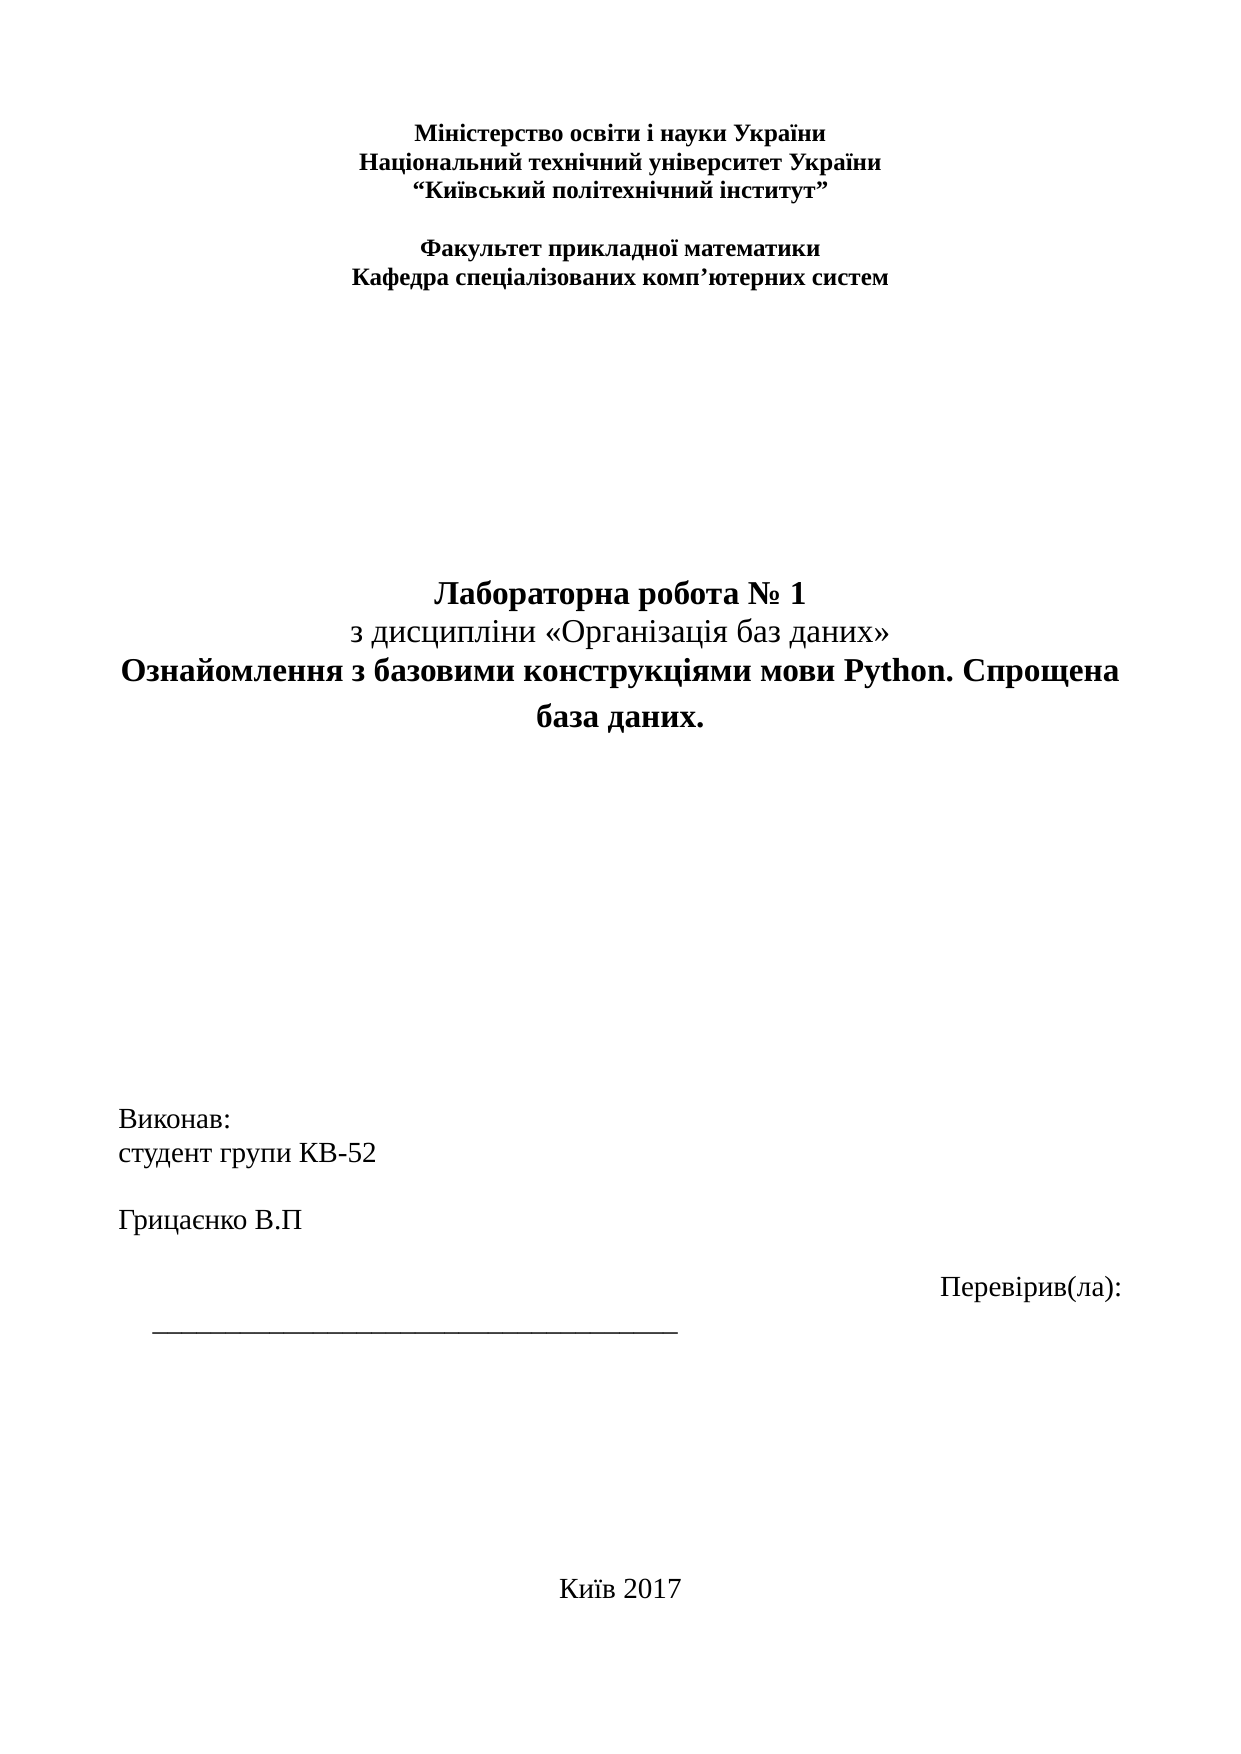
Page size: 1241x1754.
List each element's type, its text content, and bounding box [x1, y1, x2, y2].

text Ознайомлення з базовими конструкціями мови Python. Спрощена база даних. [118, 650, 1122, 734]
text Факультет прикладної математики [118, 233, 1122, 262]
text Київ 2017 [118, 1571, 1122, 1605]
text Перевірив(ла): [118, 1269, 1122, 1303]
text ____________________________________ [118, 1303, 1122, 1370]
text студент групи КВ-52 [118, 1135, 1122, 1169]
text з дисципліни «Організація баз даних» [118, 612, 1122, 650]
text Виконав: [118, 1102, 1122, 1135]
text Грицаєнко В.П [118, 1202, 1122, 1236]
text Лабораторна робота № 1 [118, 573, 1122, 612]
text Національний технічний університет України [118, 147, 1122, 176]
text “Київський політехнічний інститут” [118, 176, 1122, 204]
text Міністерство освіти і науки України [118, 118, 1122, 147]
text Кафедра спеціалізованих комп’ютерних систем [118, 262, 1122, 291]
